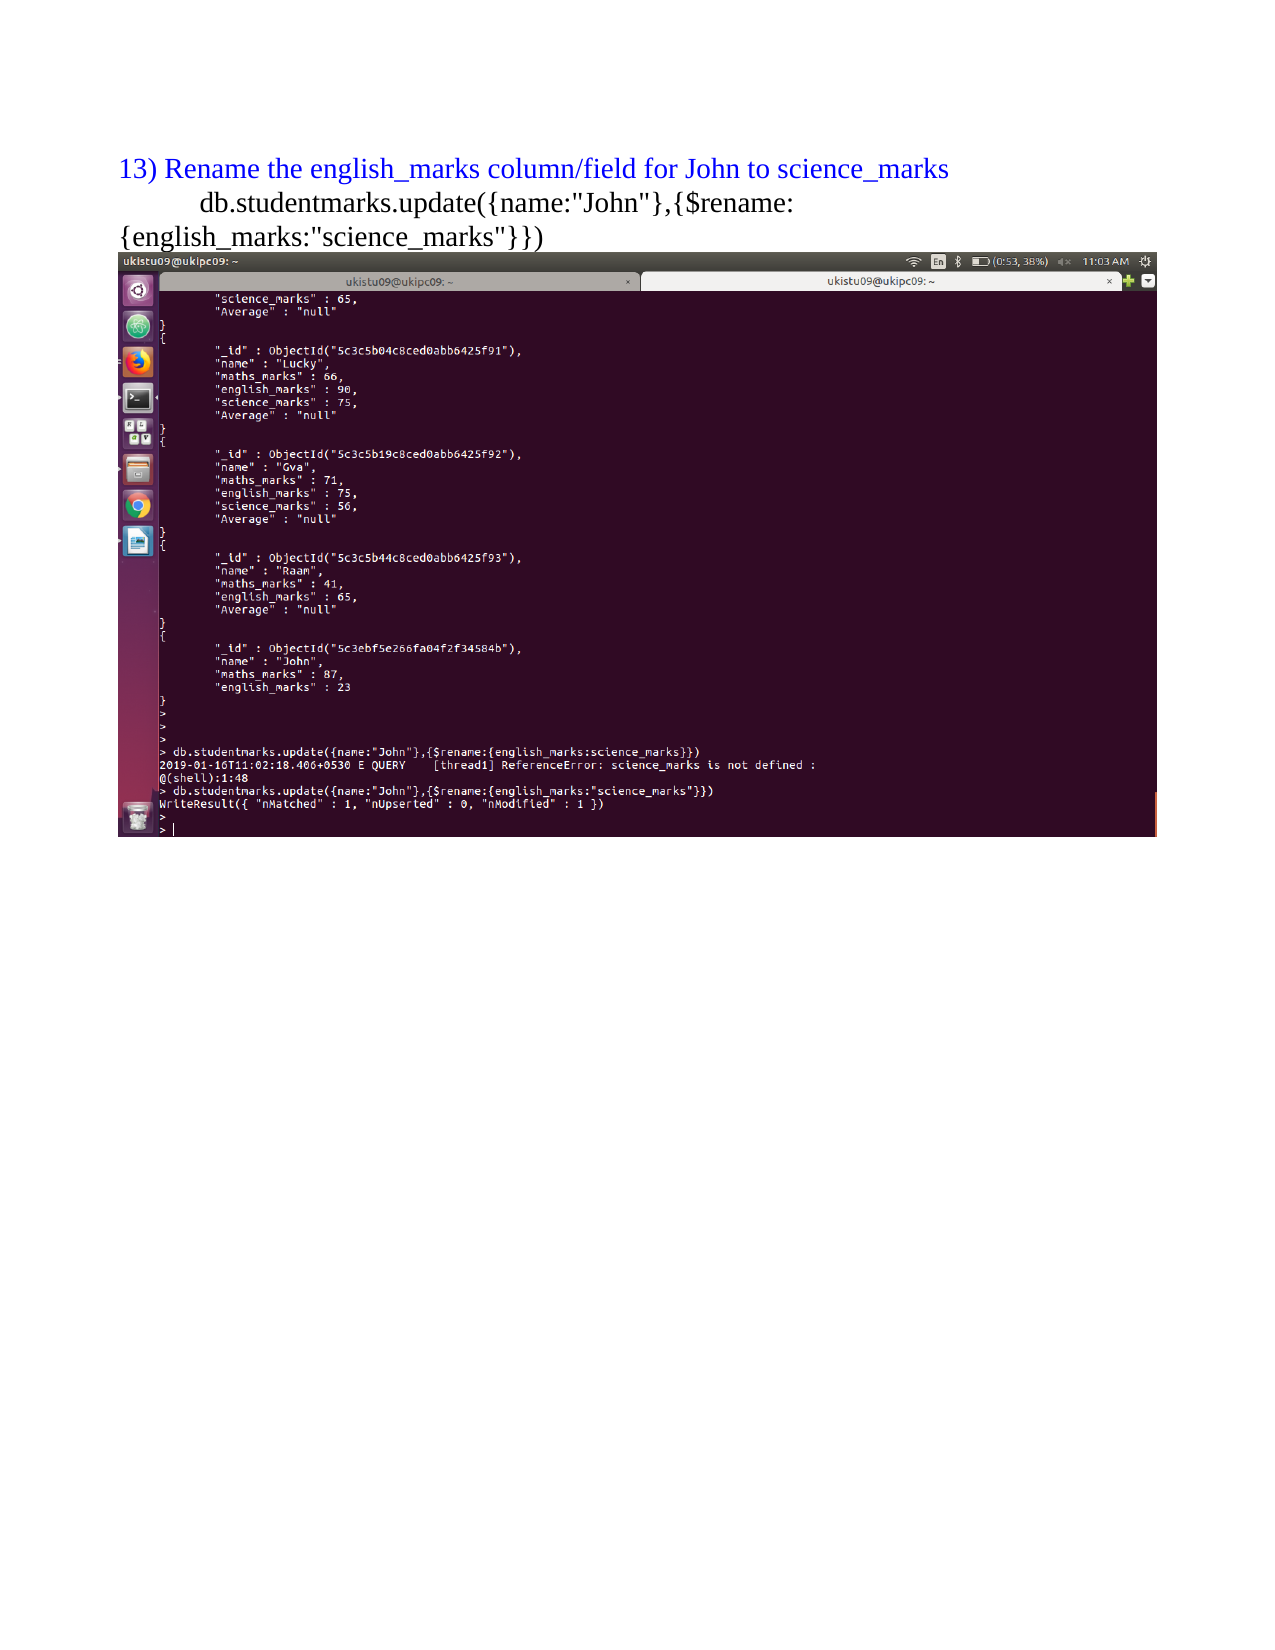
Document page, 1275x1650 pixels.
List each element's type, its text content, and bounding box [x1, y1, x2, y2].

text db.studentmarks.update({name:"John"},{$rename:{english_marks:"science_marks"}}) [118, 185, 1157, 252]
text 13) Rename the english_marks column/field for John to science_marks [118, 152, 1157, 185]
picture [118, 252, 1157, 837]
